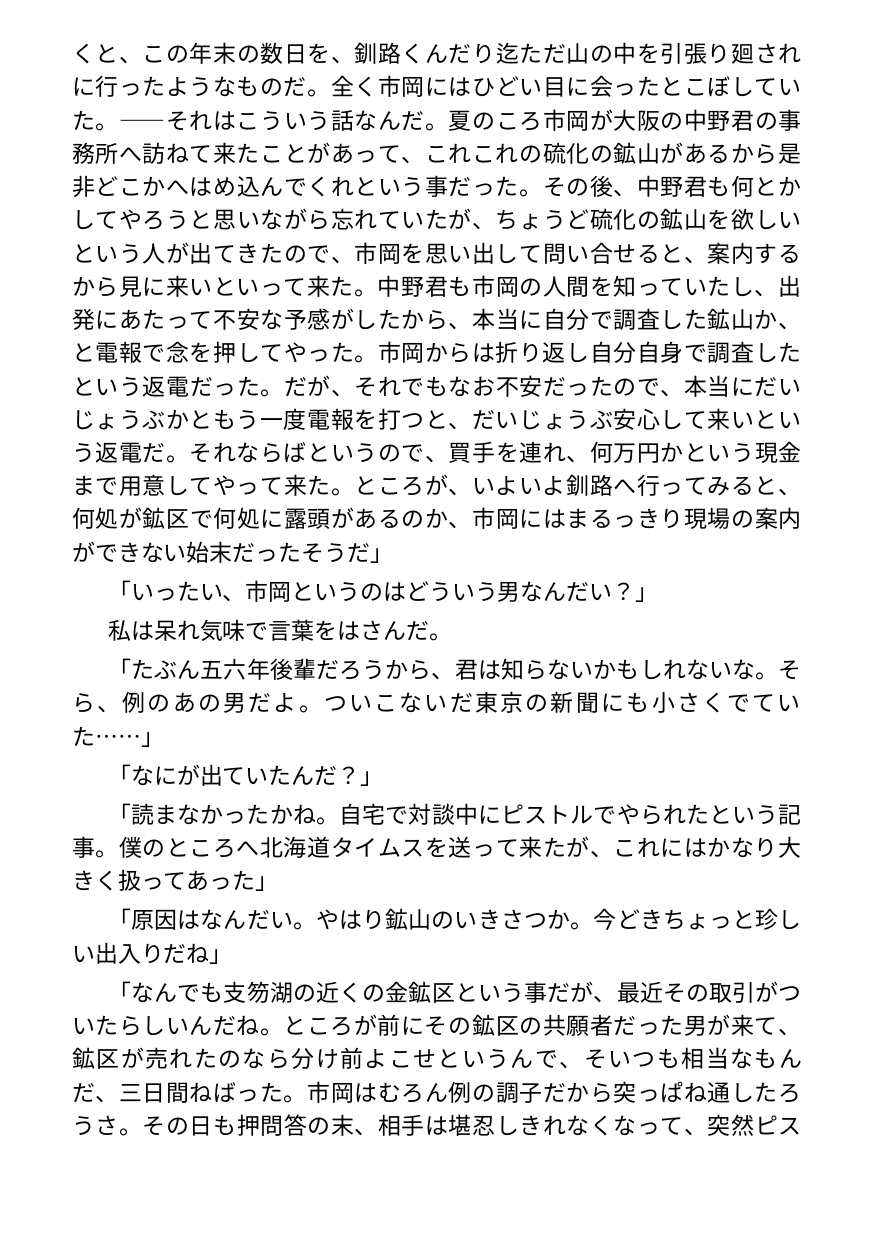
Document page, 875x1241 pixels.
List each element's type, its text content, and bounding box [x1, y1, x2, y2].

text 「なにが出ていたんだ？」 [72, 758, 802, 791]
text 「いったい、市岡というのはどういう男なんだい？」 [72, 574, 802, 607]
text 「読まなかったかね。自宅で対談中にピストルでやられたという記事。僕のところへ北海道タイムスを送って来たが、これにはかなり大きく扱ってあった」 [72, 797, 802, 896]
text 私は呆れ気味で言葉をはさんだ。 [72, 613, 802, 646]
text 「原因はなんだい。やはり鉱山のいきさつか。今どきちょっと珍しい出入りだね」 [72, 902, 802, 969]
text 「たぶん五六年後輩だろうから、君は知らないかもしれないな。そら、例のあの男だよ。ついこないだ東京の新聞にも小さくでていた……」 [72, 652, 802, 752]
text 「なんでも支笏湖の近くの金鉱区という事だが、最近その取引がついたらしいんだね。ところが前にその鉱区の共願者だった男が来て、鉱区が売れたのなら分け前よこせというんで、そいつも相当なもんだ、三日間ねばった。市岡はむろん例の調子だから突っぱね通したろうさ。その日も押問答の末、相手は堪忍しきれなくなって、突然ピス [72, 975, 802, 1141]
text くと、この年末の数日を、釧路くんだり迄ただ山の中を引張り廻されに行ったようなものだ。全く市岡にはひどい目に会ったとこぼしていた。――それはこういう話なんだ。夏のころ市岡が大阪の中野君の事務所へ訪ねて来たことがあって、これこれの硫化の鉱山があるから是非どこかへはめ込んでくれという事だった。その後、中野君も何とかしてやろうと思いながら忘れていたが、ちょうど硫化の鉱山を欲しいという人が出てきたので、市岡を思い出して問い合せると、案内するから見に来いといって来た。中野君も市岡の人間を知っていたし、出発にあたって不安な予感がしたから、本当に自分で調査した鉱山か、と電報で念を押してやった。市岡からは折り返し自分自身で調査したという返電だった。だが、それでもなお不安だったので、本当にだいじょうぶかともう一度電報を打つと、だいじょうぶ安心して来いという返電だ。それならばというので、買手を連れ、何万円かという現金まで用意してやって来た。ところが、いよいよ釧路へ行ってみると、何処が鉱区で何処に露頭があるのか、市岡にはまるっきり現場の案内ができない始末だったそうだ」 [72, 36, 802, 568]
